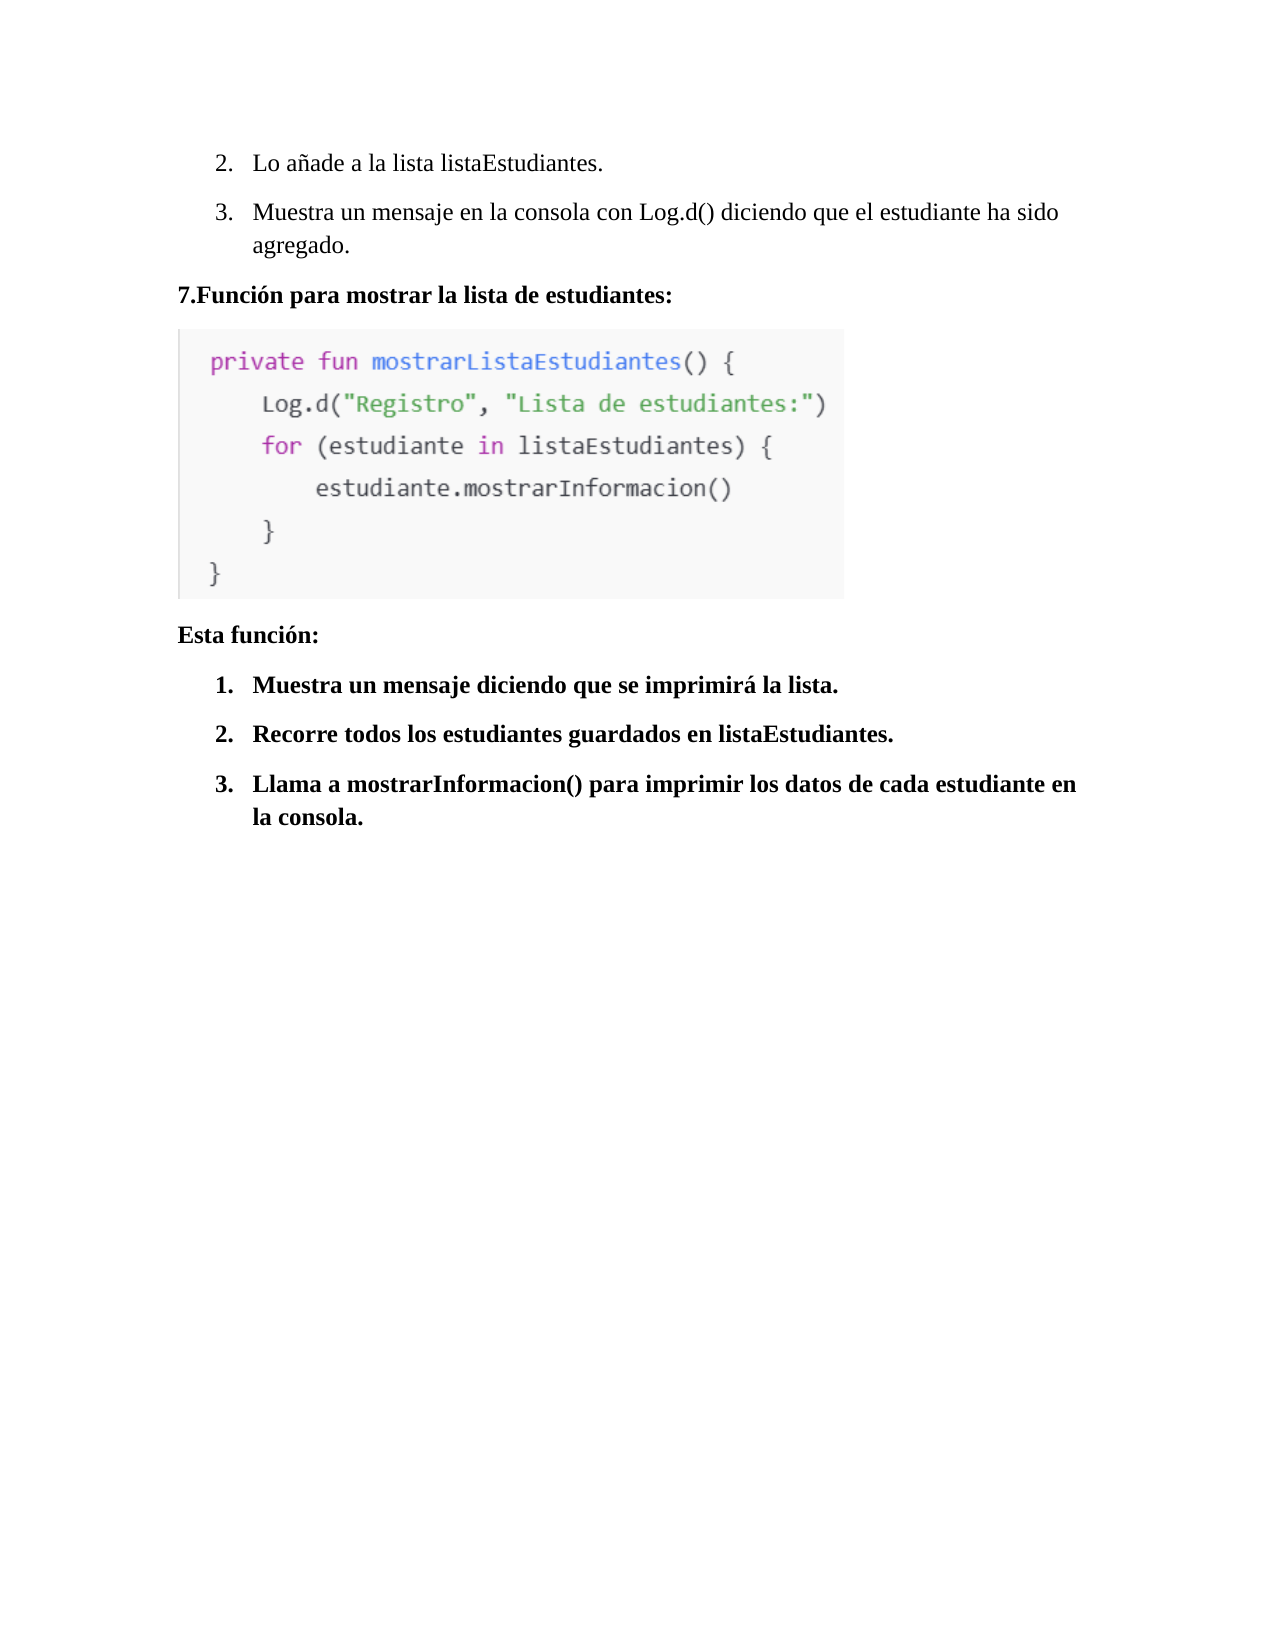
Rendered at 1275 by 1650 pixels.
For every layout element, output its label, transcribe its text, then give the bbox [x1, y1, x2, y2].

list Llama a mostrarInformacion() para imprimir los datos de cada estudiante en la consola. [215, 769, 1098, 831]
list Muestra un mensaje diciendo que se imprimirá la lista. [215, 670, 1098, 698]
list Lo añade a la lista listaEstudiantes. [215, 148, 1098, 176]
list Muestra un mensaje en la consola con Log.d() diciendo que el estudiante ha sido agregado. [215, 197, 1098, 259]
text 7.Función para mostrar la lista de estudiantes: [177, 280, 1098, 309]
list Recorre todos los estudiantes guardados en listaEstudiantes. [215, 719, 1098, 748]
text Esta función: [177, 620, 1098, 649]
